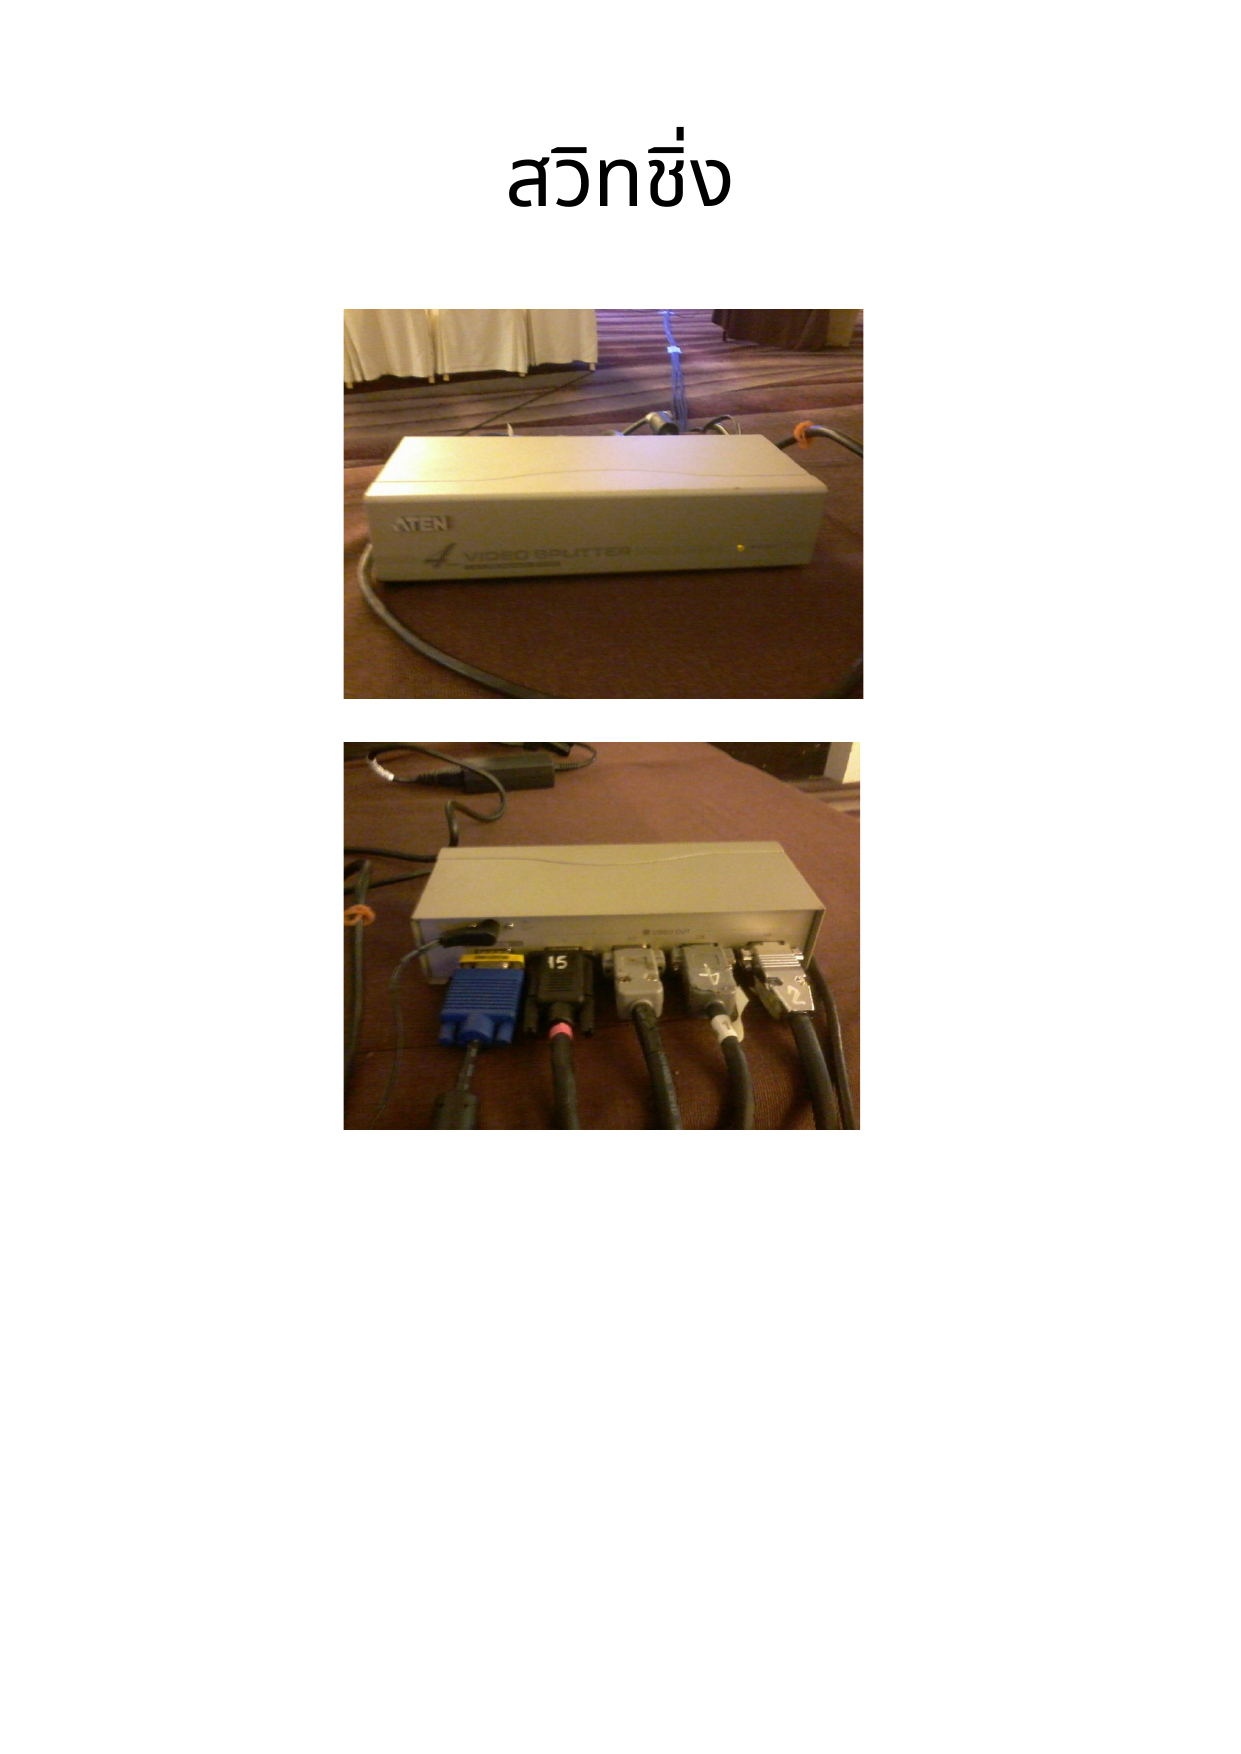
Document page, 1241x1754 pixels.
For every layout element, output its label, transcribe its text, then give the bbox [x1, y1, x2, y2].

text สวิทชิ่ง [118, 118, 1122, 244]
picture [343, 742, 861, 1130]
picture [343, 309, 864, 699]
